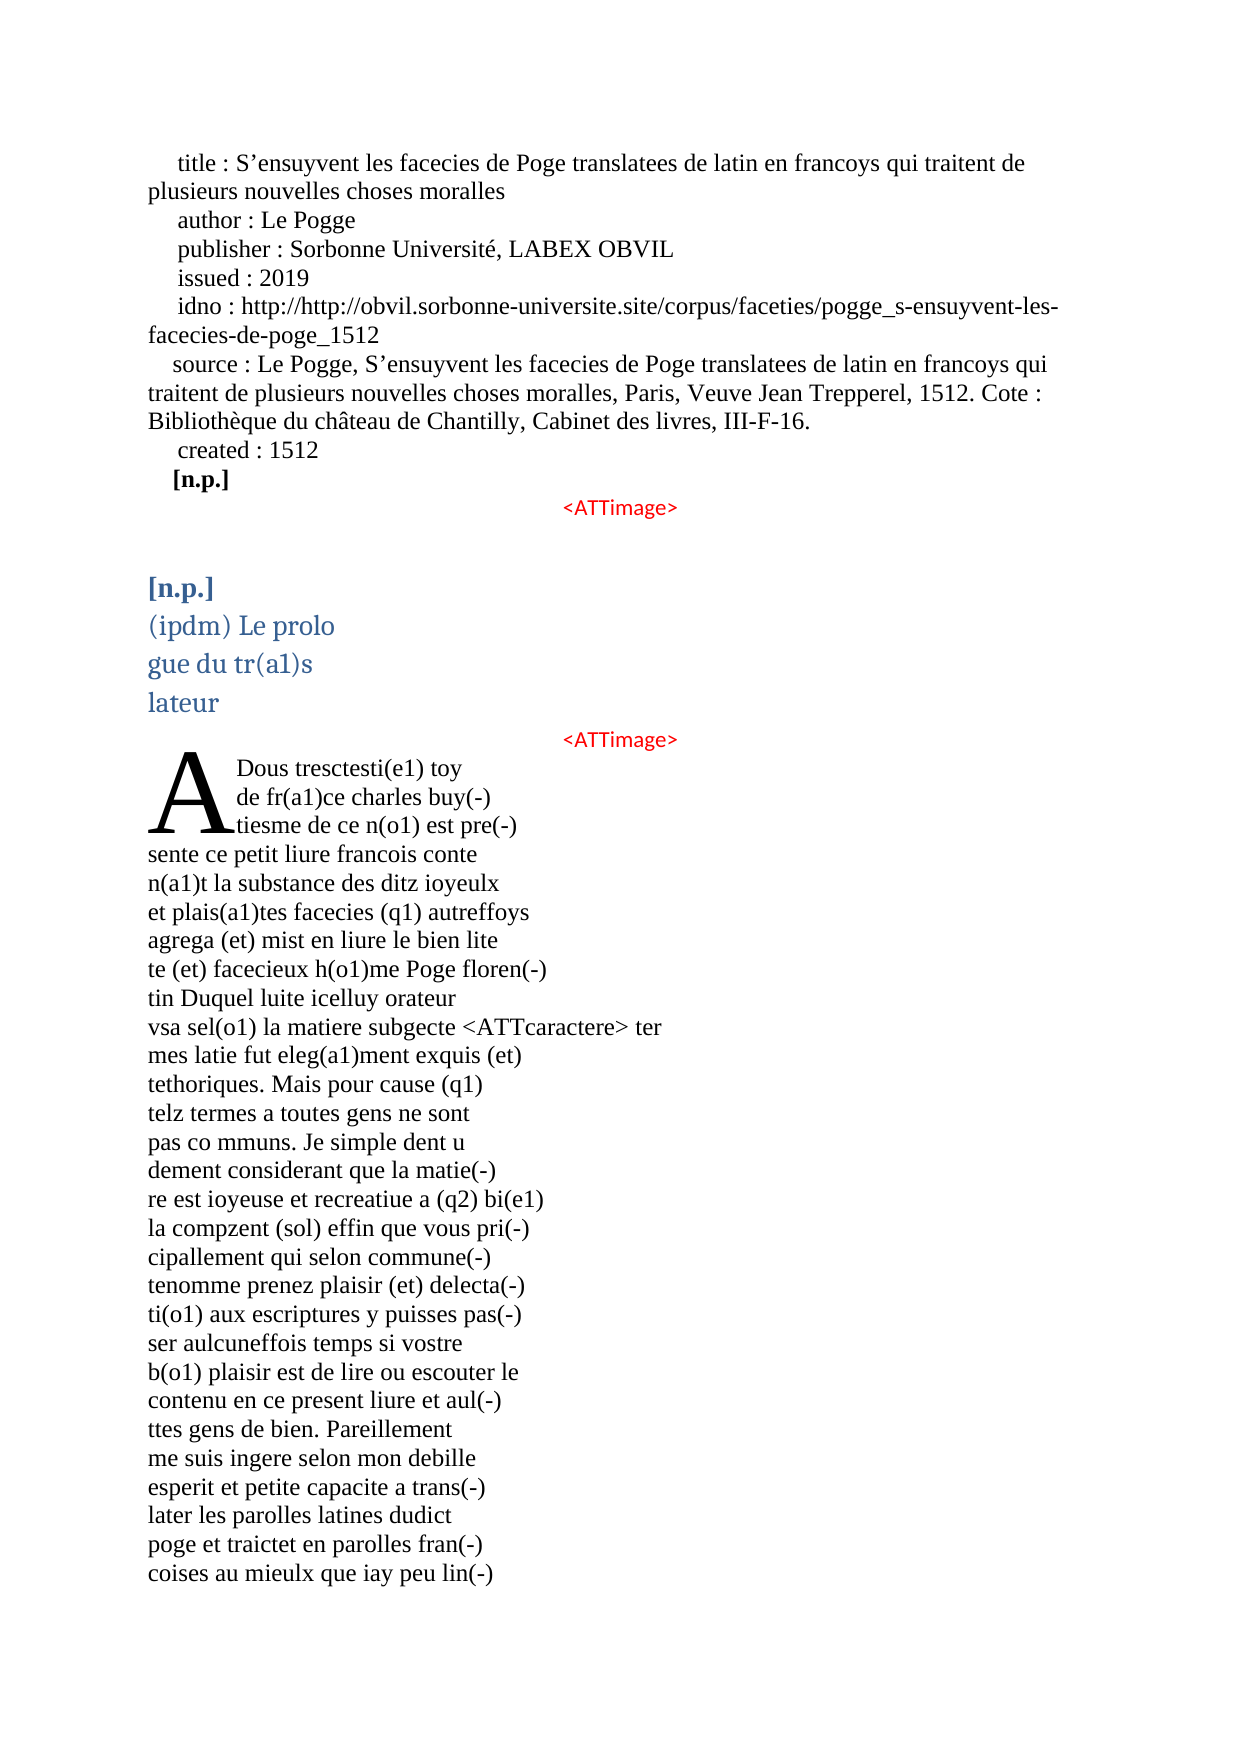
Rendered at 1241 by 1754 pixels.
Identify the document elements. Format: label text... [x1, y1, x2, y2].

text idno : http://http://obvil.sorbonne-universite.site/corpus/faceties/pogge_s-ensuyvent-les-facecies-de-poge_1512 [148, 291, 1093, 349]
text source : Le Pogge, S’ensuyvent les facecies de Poge translatees de latin en francoys qui traitent de plusieurs nouvelles choses moralles, Paris, Veuve Jean Trepperel, 1512. Cote : Bibliothèque du château de Chantilly, Cabinet des livres, III-F-16. [148, 349, 1093, 435]
text publisher : Sorbonne Université, LABEX OBVIL [148, 234, 1093, 263]
text <ATTimage> [148, 725, 1093, 753]
text title : S’ensuyvent les facecies de Poge translatees de latin en francoys qui traitent de plusieurs nouvelles choses moralles [148, 148, 1093, 205]
text issued : 2019 [148, 263, 1093, 291]
text [n.p.] [148, 464, 1093, 493]
text author : Le Pogge [148, 205, 1093, 234]
text created : 1512 [148, 435, 1093, 464]
text <ATTimage> [148, 493, 1093, 521]
subtitle [n.p.] (ipdm) Le prolo gue du tr(a1)s lateur [148, 571, 1093, 720]
text ADous tresctesti(e1) toy de fr(a1)ce charles buy(-) tiesme de ce n(o1) est pre(-) sente ce petit liure francois conte n(a1)t la substance des ditz ioyeulx et plais(a1)tes facecies (q1) autreffoys agrega (et) mist en liure le bien lite te (et) facecieux h(o1)me Poge floren(-) tin Duquel luite icelluy orateur vsa sel(o1) la matiere subgecte <ATTcaractere> ter mes latie fut eleg(a1)ment exquis (et) tethoriques. Mais pour cause (q1) telz termes a toutes gens ne sont pas co mmuns. Je simple dent u dement considerant que la matie(-) re est ioyeuse et recreatiue a (q2) bi(e1) la compzent (sol) effin que vous pri(-) cipallement qui selon commune(-) tenomme prenez plaisir (et) delecta(-) ti(o1) aux escriptures y puisses pas(-) ser aulcuneffois temps si vostre b(o1) plaisir est de lire ou escouter le contenu en ce present liure et aul(-) ttes gens de bien. Pareillement me suis ingere selon mon debille esperit et petite capacite a trans(-) later les parolles latines dudict poge et traictet en parolles fran(-) coises au mieulx que iay peu lin(-) [148, 753, 1093, 1587]
